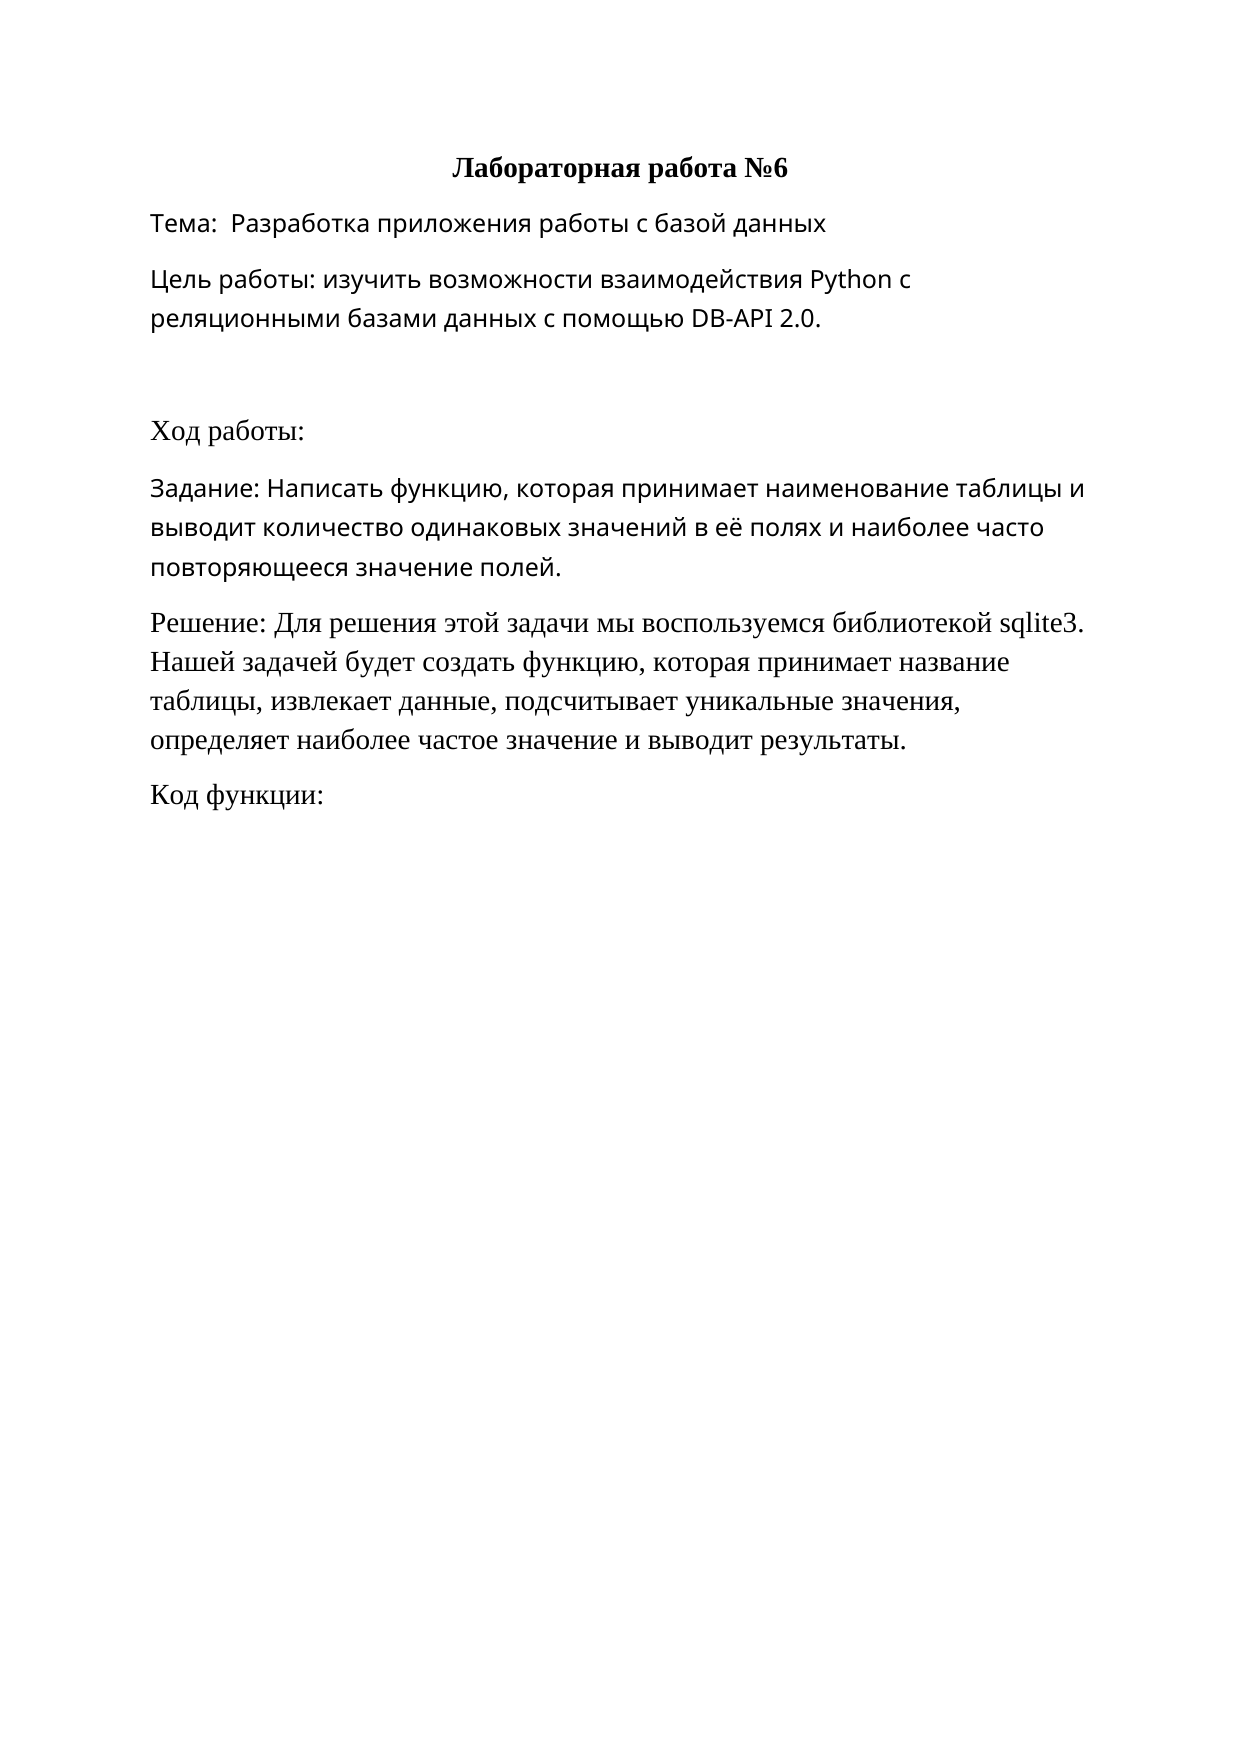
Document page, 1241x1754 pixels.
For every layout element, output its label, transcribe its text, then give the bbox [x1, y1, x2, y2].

text Цель работы: изучить возможности взаимодействия Python с реляционными базами данных с помощью DB-API 2.0. [150, 262, 1090, 335]
text Задание: Написать функцию, которая принимает наименование таблицы и выводит количество одинаковых значений в её полях и наиболее часто повторяющееся значение полей. [150, 470, 1090, 583]
text Тема: Разработка приложения работы с базой данных [150, 206, 1090, 239]
text Код функции: [150, 777, 1090, 811]
text Решение: Для решения этой задачи мы воспользуемся библиотекой sqlite3. Нашей задачей будет создать функцию, которая принимает название таблицы, извлекает данные, подсчитывает уникальные значения, определяет наиболее частое значение и выводит результаты. [150, 605, 1090, 755]
text Ход работы: [150, 413, 1090, 448]
text Лабораторная работа №6 [150, 150, 1090, 183]
